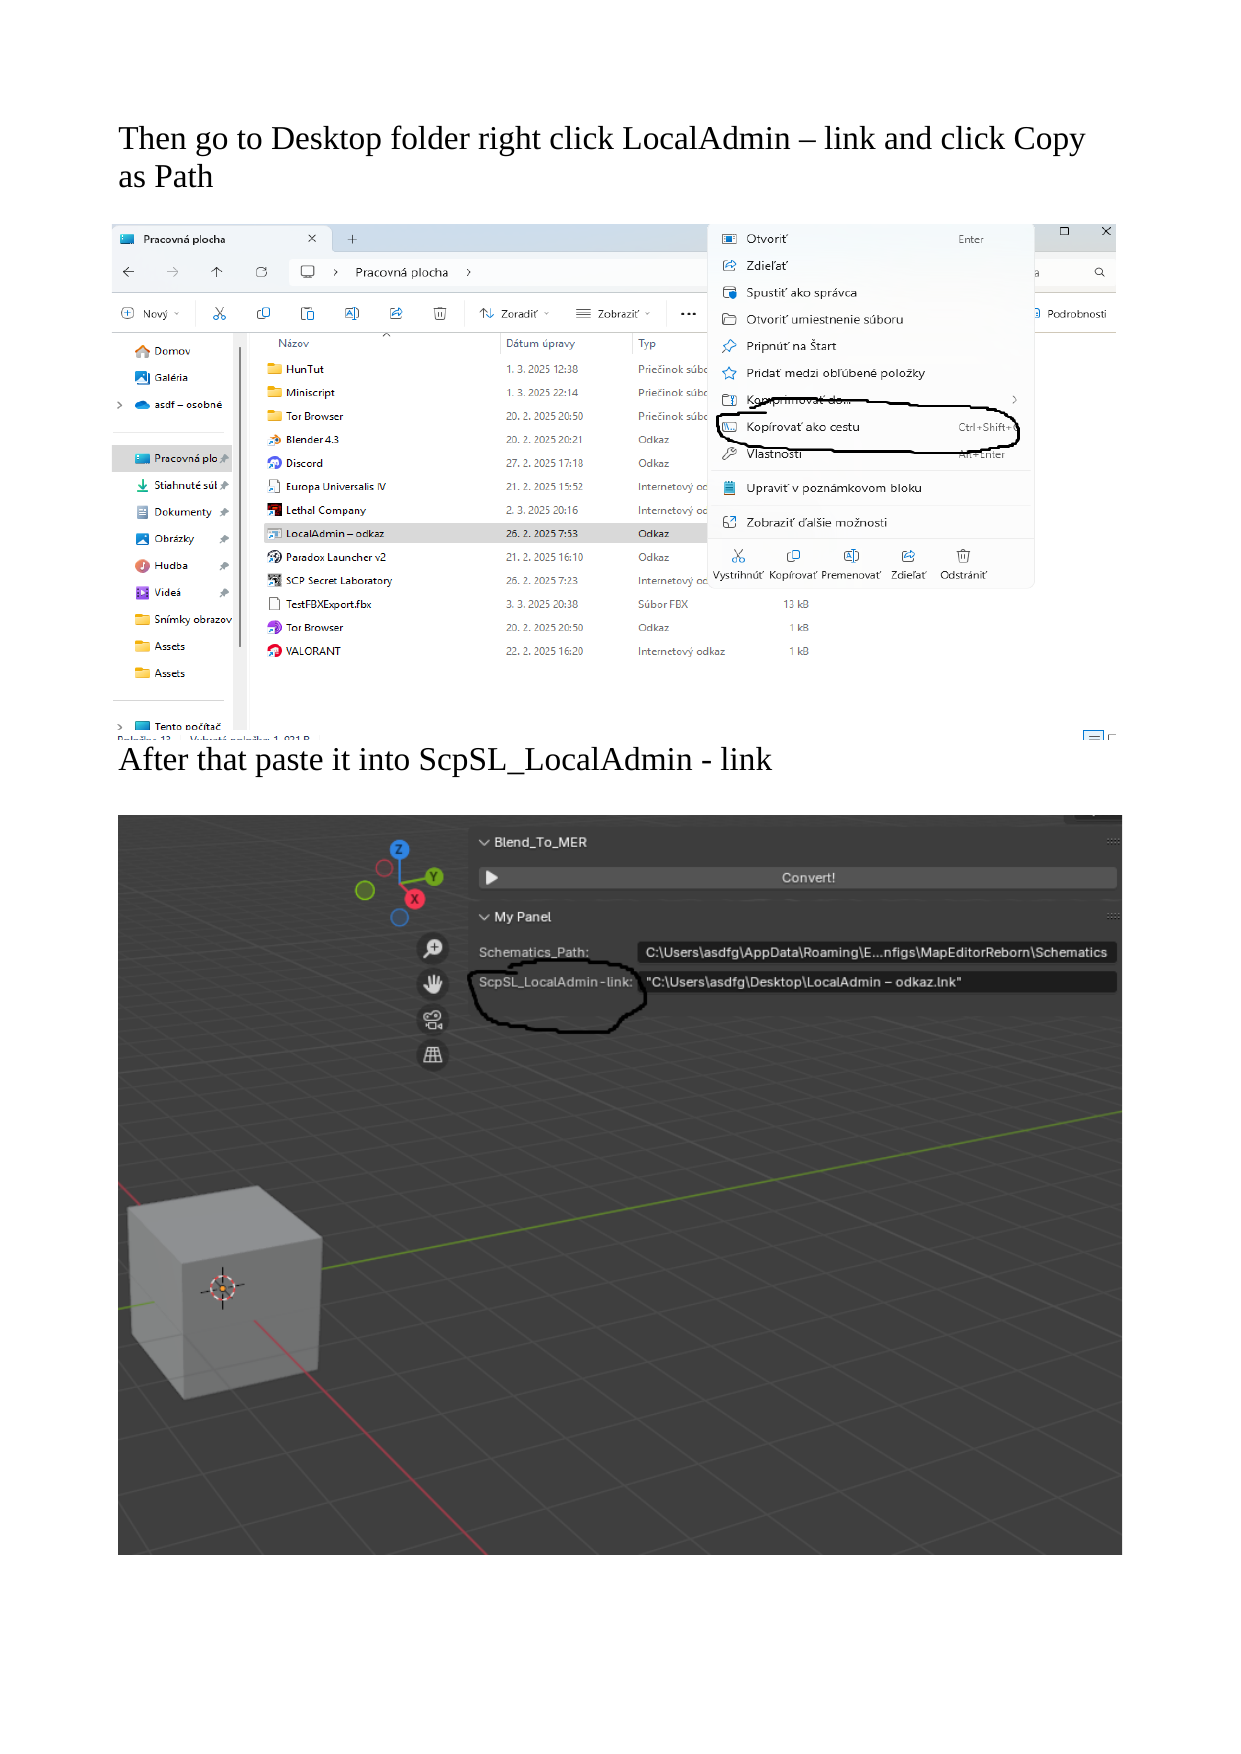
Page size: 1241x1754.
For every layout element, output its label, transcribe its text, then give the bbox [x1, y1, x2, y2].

text Then go to Desktop folder right click LocalAdmin – link and click Copy as Path [118, 118, 1122, 195]
picture [111, 224, 1116, 740]
picture [118, 815, 1123, 1555]
text After that paste it into ScpSL_LocalAdmin - link [118, 195, 1122, 777]
